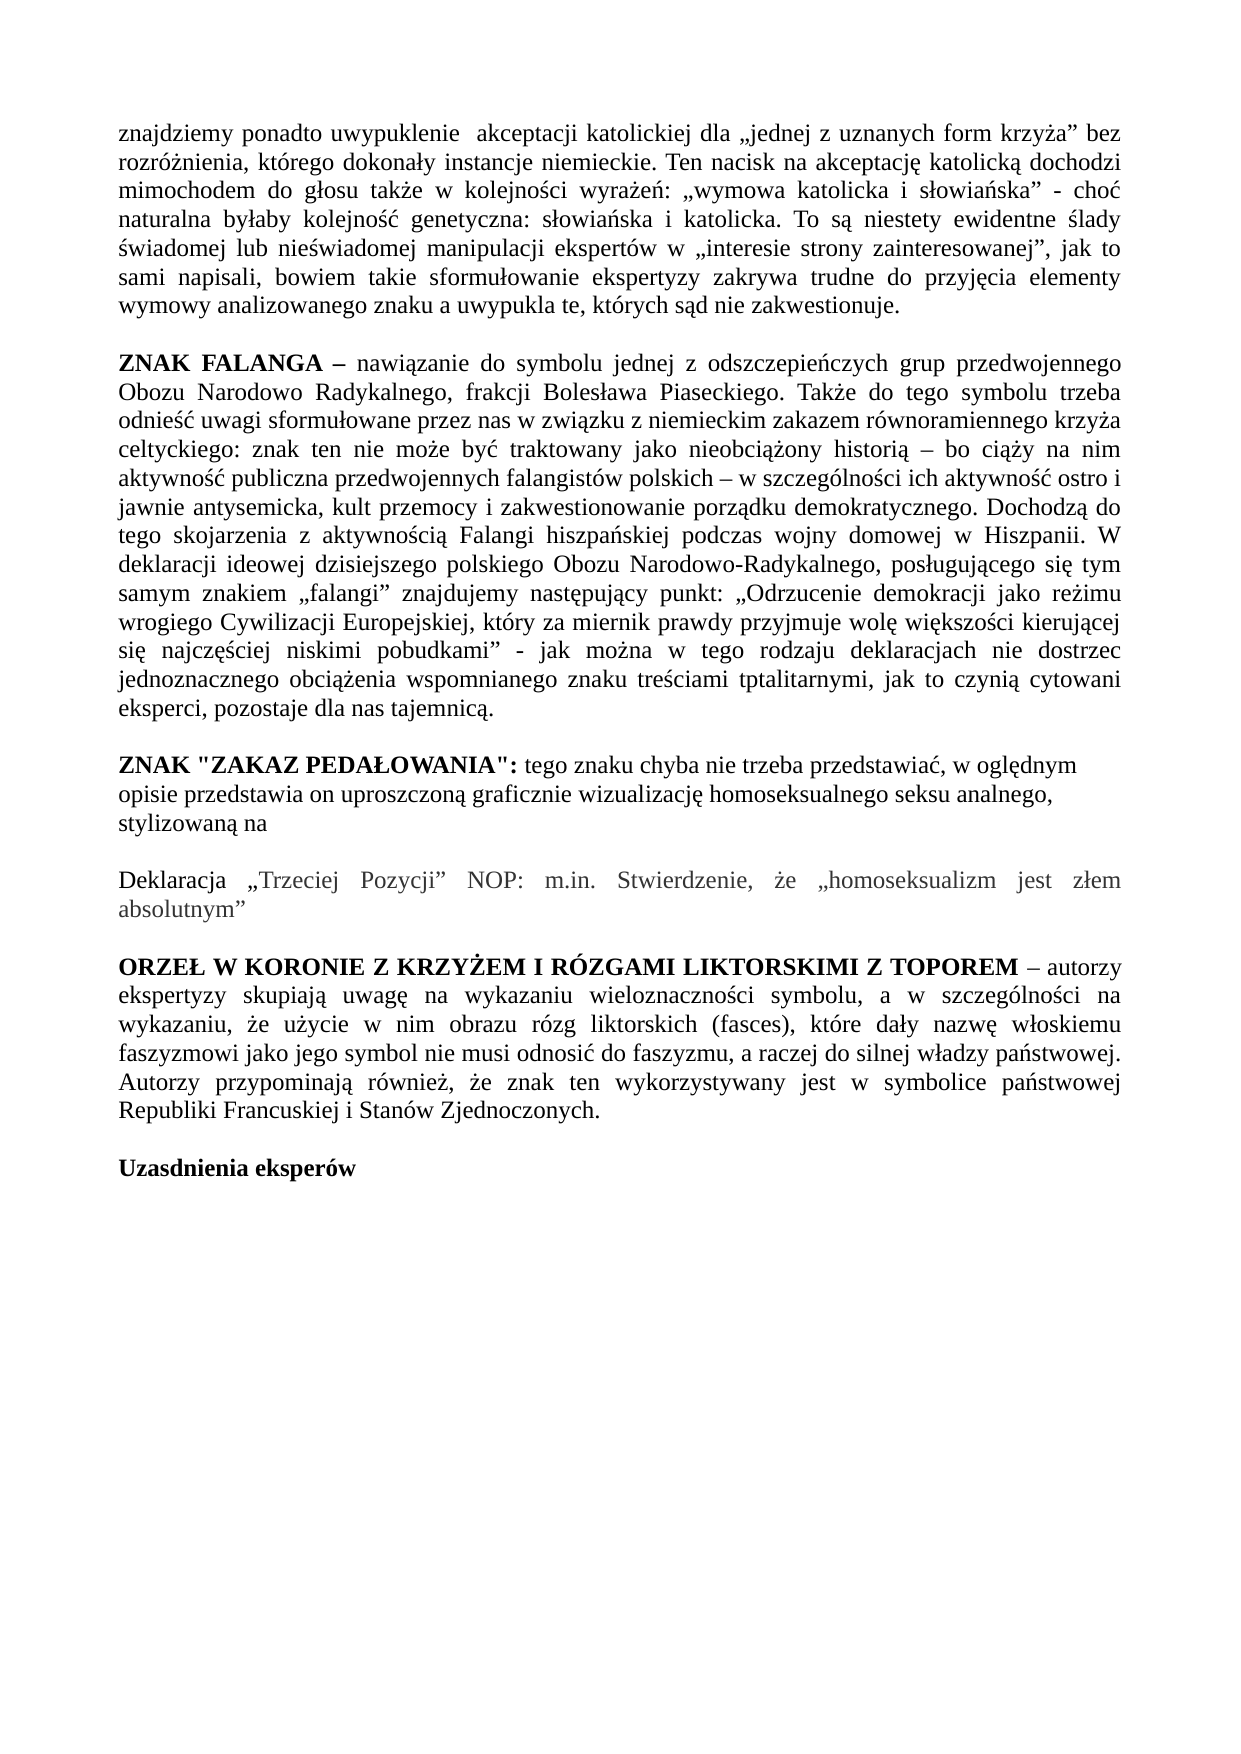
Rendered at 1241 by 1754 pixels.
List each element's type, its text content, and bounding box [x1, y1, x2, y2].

text ORZEŁ W KORONIE Z KRZYŻEM I RÓZGAMI LIKTORSKIMI Z TOPOREM – autorzy ekspertyzy skupiają uwagę na wykazaniu wieloznaczności symbolu, a w szczególności na wykazaniu, że użycie w nim obrazu rózg liktorskich (fasces), które dały nazwę włoskiemu faszyzmowi jako jego symbol nie musi odnosić do faszyzmu, a raczej do silnej władzy państwowej. Autorzy przypominają również, że znak ten wykorzystywany jest w symbolice państwowej Republiki Francuskiej i Stanów Zjednoczonych. [118, 952, 1122, 1124]
text ZNAK "ZAKAZ PEDAŁOWANIA": tego znaku chyba nie trzeba przedstawiać, w oględnym opisie przedstawia on uproszczoną graficznie wizualizację homoseksualnego seksu analnego, stylizowaną na [118, 751, 1122, 837]
text Deklaracja „Trzeciej Pozycji” NOP: m.in. Stwierdzenie, że „homoseksualizm jest złem absolutnym” [118, 866, 1122, 923]
text Uzasdnienia eksperów [118, 1153, 1122, 1236]
text znajdziemy ponadto uwypuklenie akceptacji katolickiej dla „jednej z uznanych form krzyża” bez rozróżnienia, którego dokonały instancje niemieckie. Ten nacisk na akceptację katolicką dochodzi mimochodem do głosu także w kolejności wyrażeń: „wymowa katolicka i słowiańska” - choć naturalna byłaby kolejność genetyczna: słowiańska i katolicka. To są niestety ewidentne ślady świadomej lub nieświadomej manipulacji ekspertów w „interesie strony zainteresowanej”, jak to sami napisali, bowiem takie sformułowanie ekspertyzy zakrywa trudne do przyjęcia elementy wymowy analizowanego znaku a uwypukla te, których sąd nie zakwestionuje. [118, 118, 1122, 319]
text ZNAK FALANGA – nawiązanie do symbolu jednej z odszczepieńczych grup przedwojennego Obozu Narodowo Radykalnego, frakcji Bolesława Piaseckiego. Także do tego symbolu trzeba odnieść uwagi sformułowane przez nas w związku z niemieckim zakazem równoramiennego krzyża celtyckiego: znak ten nie może być traktowany jako nieobciążony historią – bo ciąży na nim aktywność publiczna przedwojennych falangistów polskich – w szczególności ich aktywność ostro i jawnie antysemicka, kult przemocy i zakwestionowanie porządku demokratycznego. Dochodzą do tego skojarzenia z aktywnością Falangi hiszpańskiej podczas wojny domowej w Hiszpanii. W deklaracji ideowej dzisiejszego polskiego Obozu Narodowo-Radykalnego, posługującego się tym samym znakiem „falangi” znajdujemy następujący punkt: „Odrzucenie demokracji jako reżimu wrogiego Cywilizacji Europejskiej, który za miernik prawdy przyjmuje wolę większości kierującej się najczęściej niskimi pobudkami” - jak można w tego rodzaju deklaracjach nie dostrzec jednoznacznego obciążenia wspomnianego znaku treściami tptalitarnymi, jak to czynią cytowani eksperci, pozostaje dla nas tajemnicą. [118, 348, 1122, 722]
